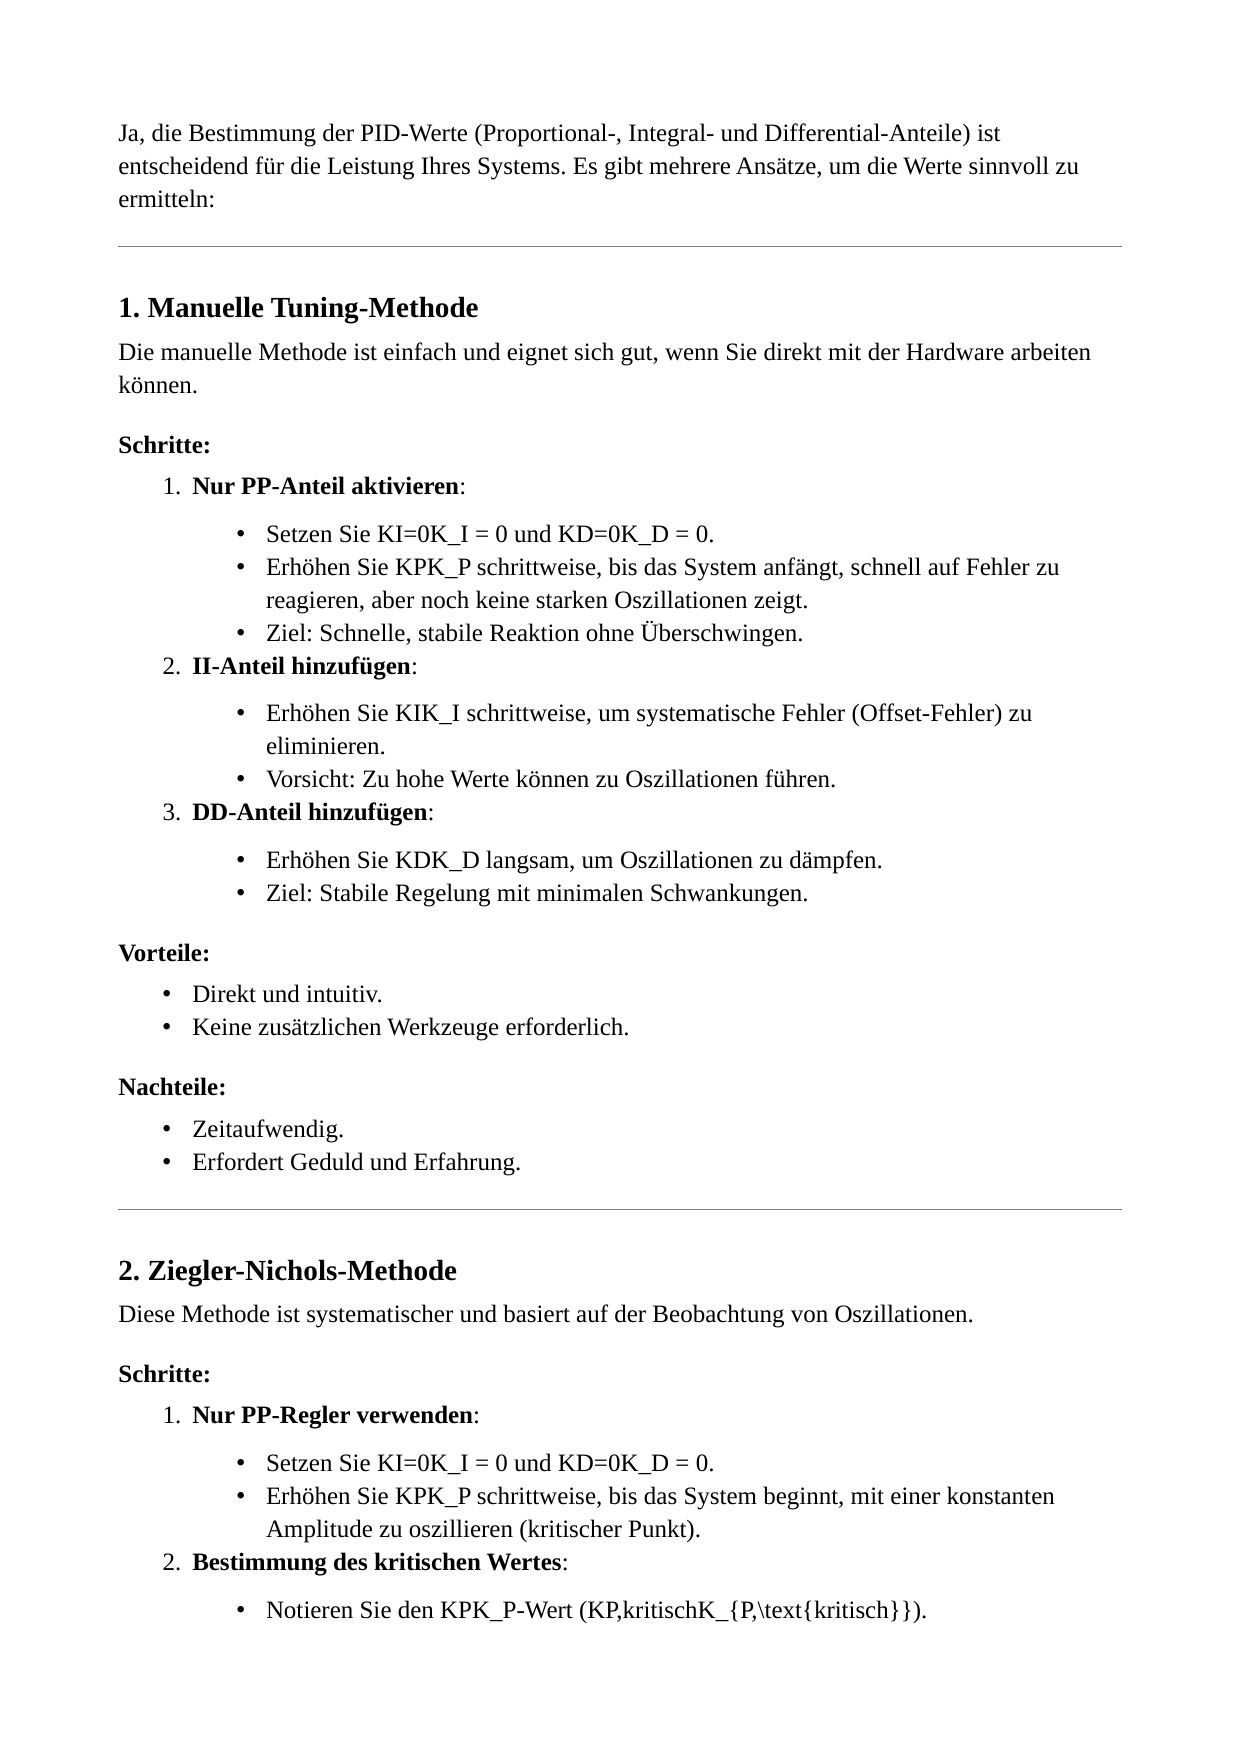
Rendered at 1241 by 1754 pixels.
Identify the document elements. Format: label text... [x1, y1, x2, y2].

list Vorsicht: Zu hohe Werte können zu Oszillationen führen. [236, 764, 1122, 793]
list Keine zusätzlichen Werkzeuge erforderlich. [162, 1012, 1122, 1041]
list Erhöhen Sie KDK_D langsam, um Oszillationen zu dämpfen. [236, 845, 1122, 874]
list Bestimmung des kritischen Wertes: [162, 1547, 1122, 1576]
list DD-Anteil hinzufügen: [162, 797, 1122, 826]
list Erfordert Geduld und Erfahrung. [162, 1147, 1122, 1176]
list Erhöhen Sie KIK_I schrittweise, um systematische Fehler (Offset-Fehler) zu eliminieren. [236, 698, 1122, 760]
text Diese Methode ist systematischer und basiert auf der Beobachtung von Oszillationen. [118, 1299, 1122, 1328]
list II-Anteil hinzufügen: [162, 651, 1122, 679]
subtitle 1. Manuelle Tuning-Methode [118, 291, 1122, 324]
text Die manuelle Methode ist einfach und eignet sich gut, wenn Sie direkt mit der Hardware arbeiten können. [118, 337, 1122, 398]
subtitle Vorteile: [118, 938, 1122, 967]
subtitle Schritte: [118, 1359, 1122, 1388]
list Setzen Sie KI=0K_I = 0 und KD=0K_D = 0. [236, 1448, 1122, 1477]
list Ziel: Schnelle, stabile Reaktion ohne Überschwingen. [236, 618, 1122, 646]
list Setzen Sie KI=0K_I = 0 und KD=0K_D = 0. [236, 519, 1122, 547]
text Ja, die Bestimmung der PID-Werte (Proportional-, Integral- und Differential-Anteile) ist entscheidend für die Leistung Ihres Systems. Es gibt mehrere Ansätze, um die Werte sinnvoll zu ermitteln: [118, 118, 1122, 213]
list Zeitaufwendig. [162, 1114, 1122, 1142]
subtitle Schritte: [118, 430, 1122, 458]
list Nur PP-Anteil aktivieren: [162, 471, 1122, 500]
list Nur PP-Regler verwenden: [162, 1401, 1122, 1429]
list Ziel: Stabile Regelung mit minimalen Schwankungen. [236, 878, 1122, 907]
subtitle Nachteile: [118, 1072, 1122, 1101]
list Direkt und intuitiv. [162, 979, 1122, 1008]
subtitle 2. Ziegler-Nichols-Methode [118, 1253, 1122, 1287]
list Erhöhen Sie KPK_P schrittweise, bis das System beginnt, mit einer konstanten Amplitude zu oszillieren (kritischer Punkt). [236, 1481, 1122, 1543]
list Erhöhen Sie KPK_P schrittweise, bis das System anfängt, schnell auf Fehler zu reagieren, aber noch keine starken Oszillationen zeigt. [236, 552, 1122, 613]
list Notieren Sie den KPK_P-Wert (KP,kritischK_{P,\text{kritisch}}). [236, 1595, 1122, 1624]
